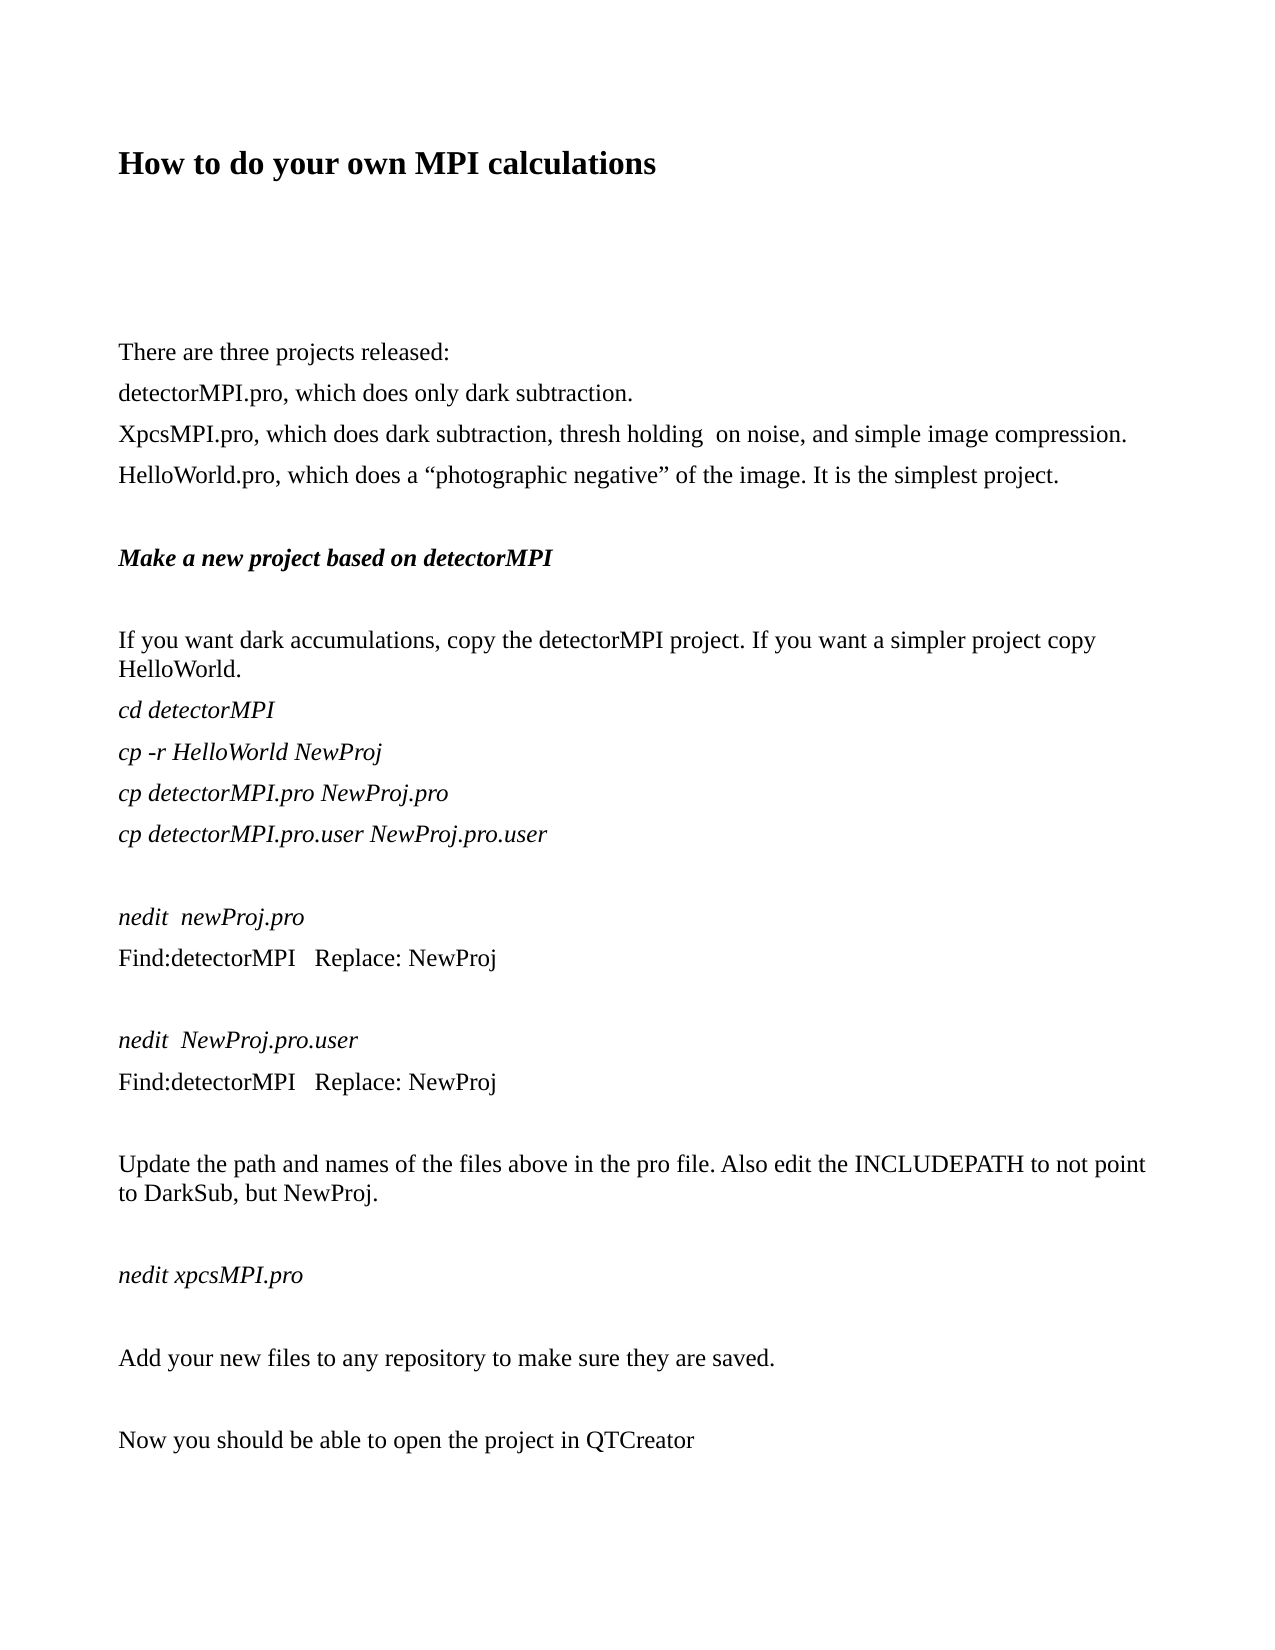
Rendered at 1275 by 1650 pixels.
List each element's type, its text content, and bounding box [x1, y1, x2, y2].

text nedit xpcsMPI.pro [118, 1261, 1157, 1289]
text cp detectorMPI.pro NewProj.pro [118, 778, 1157, 807]
text cp detectorMPI.pro.user NewProj.pro.user [118, 819, 1157, 848]
text cp -r HelloWorld NewProj [118, 737, 1157, 766]
text nedit NewProj.pro.user [118, 1026, 1157, 1054]
text If you want dark accumulations, copy the detectorMPI project. If you want a simpler project copy HelloWorld. [118, 626, 1157, 683]
text cd detectorMPI [118, 696, 1157, 724]
text XpcsMPI.pro, which does dark subtraction, thresh holding on noise, and simple image compression. [118, 419, 1157, 448]
text There are three projects released: [118, 337, 1157, 366]
text Find:detectorMPI Replace: NewProj [118, 1067, 1157, 1096]
text detectorMPI.pro, which does only dark subtraction. [118, 378, 1157, 407]
text Find:detectorMPI Replace: NewProj [118, 943, 1157, 972]
subtitle How to do your own MPI calculations [118, 143, 1157, 181]
text Now you should be able to open the project in QTCreator [118, 1426, 1157, 1454]
text Update the path and names of the files above in the pro file. Also edit the INCLUDEPATH to not point to DarkSub, but NewProj. [118, 1149, 1157, 1207]
text Make a new project based on detectorMPI [118, 543, 1157, 572]
text HelloWorld.pro, which does a “photographic negative” of the image. It is the simplest project. [118, 461, 1157, 489]
text nedit newProj.pro [118, 902, 1157, 931]
text Add your new files to any repository to make sure they are saved. [118, 1343, 1157, 1372]
